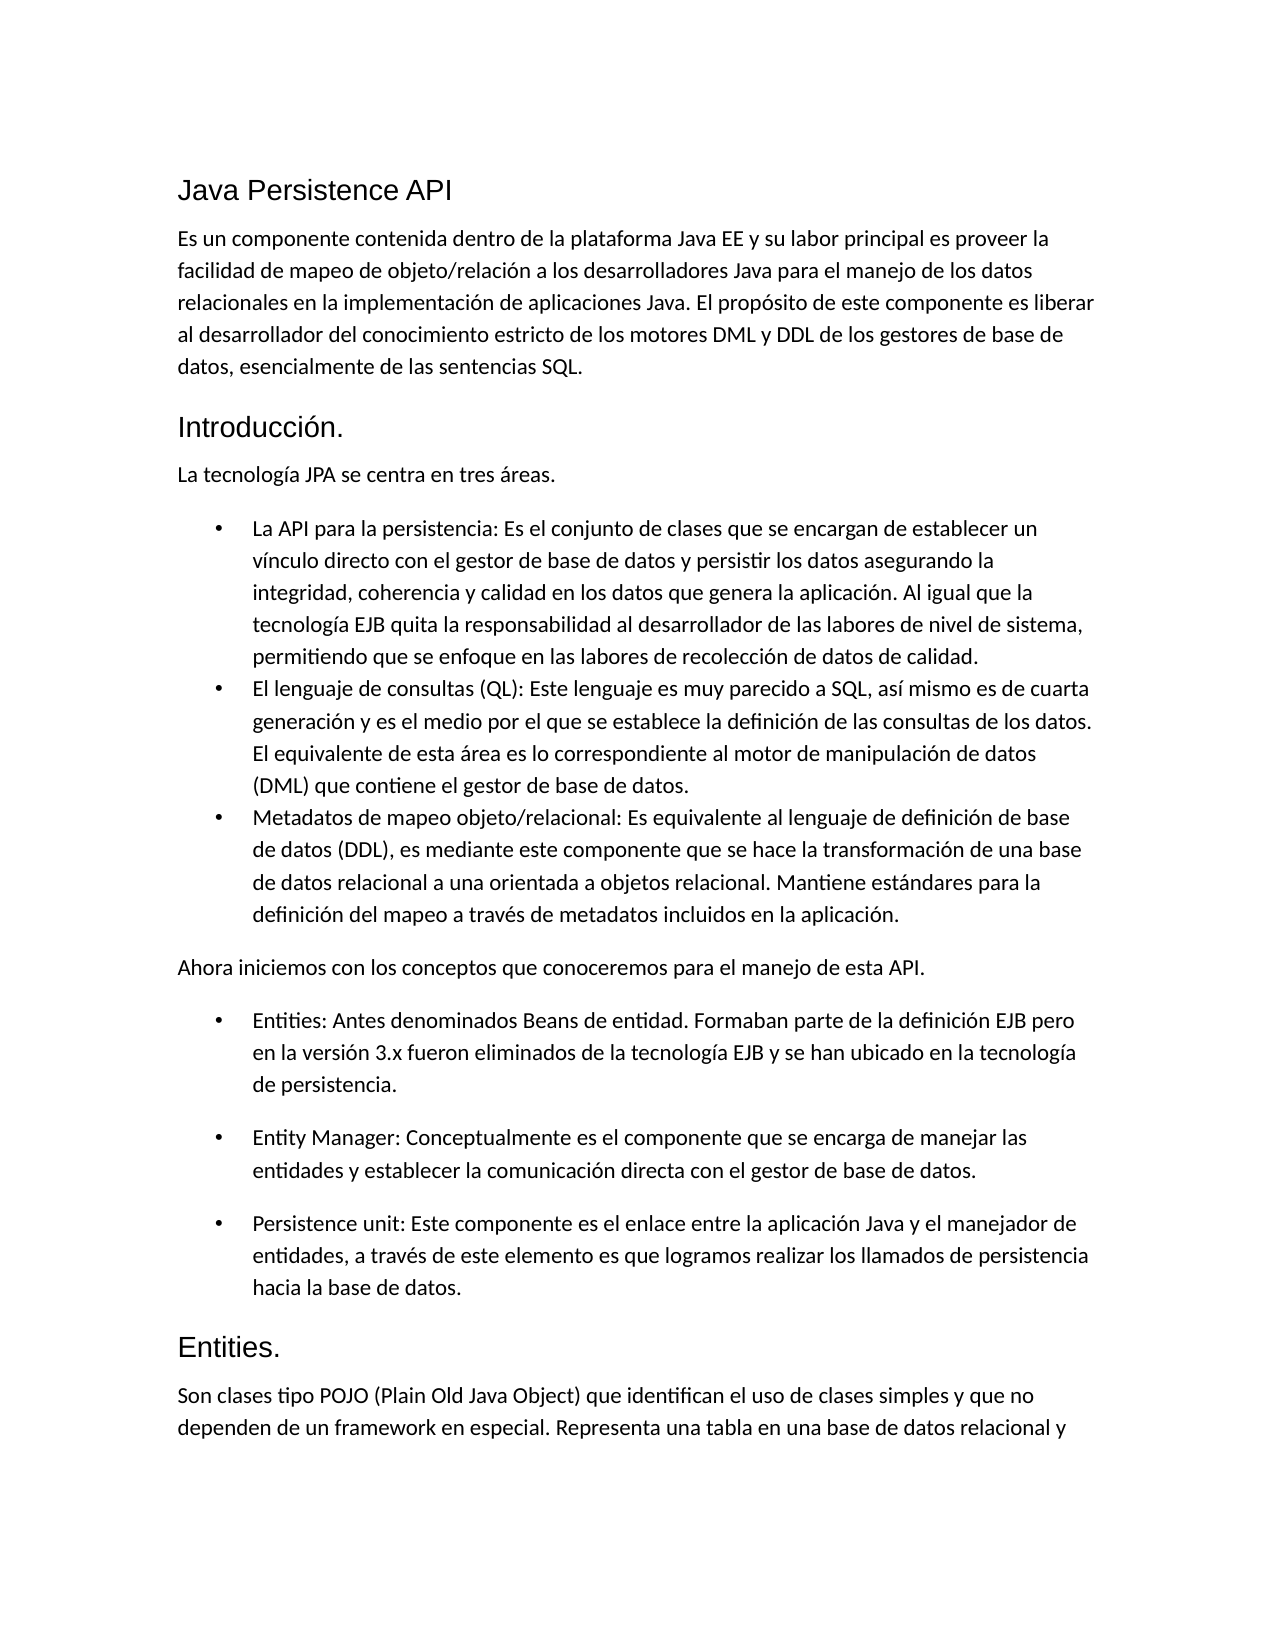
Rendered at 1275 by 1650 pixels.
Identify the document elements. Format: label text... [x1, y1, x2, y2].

list La API para la persistencia: Es el conjunto de clases que se encargan de establecer un vínculo directo con el gestor de base de datos y persistir los datos asegurando la integridad, coherencia y calidad en los datos que genera la aplicación. Al igual que la tecnología EJB quita la responsabilidad al desarrollador de las labores de nivel de sistema, permitiendo que se enfoque en las labores de recolección de datos de calidad. [215, 514, 1098, 670]
text Ahora iniciemos con los conceptos que conoceremos para el manejo de esta API. [177, 953, 1098, 981]
list Persistence unit: Este componente es el enlace entre la aplicación Java y el manejador de entidades, a través de este elemento es que logramos realizar los llamados de persistencia hacia la base de datos. [215, 1209, 1098, 1301]
text La tecnología JPA se centra en tres áreas. [177, 461, 1098, 489]
list Metadatos de mapeo objeto/relacional: Es equivalente al lenguaje de definición de base de datos (DDL), es mediante este componente que se hace la transformación de una base de datos relacional a una orientada a objetos relacional. Mantiene estándares para la definición del mapeo a través de metadatos incluidos en la aplicación. [215, 803, 1098, 928]
list El lenguaje de consultas (QL): Este lenguaje es muy parecido a SQL, así mismo es de cuarta generación y es el medio por el que se establece la definición de las consultas de los datos. El equivalente de esta área es lo correspondiente al motor de manipulación de datos (DML) que contiene el gestor de base de datos. [215, 674, 1098, 799]
list Entities: Antes denominados Beans de entidad. Formaban parte de la definición EJB pero en la versión 3.x fueron eliminados de la tecnología EJB y se han ubicado en la tecnología de persistencia. [215, 1006, 1098, 1098]
text Es un componente contenida dentro de la plataforma Java EE y su labor principal es proveer la facilidad de mapeo de objeto/relación a los desarrolladores Java para el manejo de los datos relacionales en la implementación de aplicaciones Java. El propósito de este componente es liberar al desarrollador del conocimiento estricto de los motores DML y DDL de los gestores de base de datos, esencialmente de las sentencias SQL. [177, 224, 1098, 380]
subtitle Introducción. [177, 409, 1098, 443]
subtitle Entities. [177, 1330, 1098, 1364]
text Son clases tipo POJO (Plain Old Java Object) que identifican el uso de clases simples y que no dependen de un framework en especial. Representa una tabla en una base de datos relacional y [177, 1381, 1098, 1442]
list Entity Manager: Conceptualmente es el componente que se encarga de manejar las entidades y establecer la comunicación directa con el gestor de base de datos. [215, 1123, 1098, 1184]
subtitle Java Persistence API [177, 173, 1098, 206]
